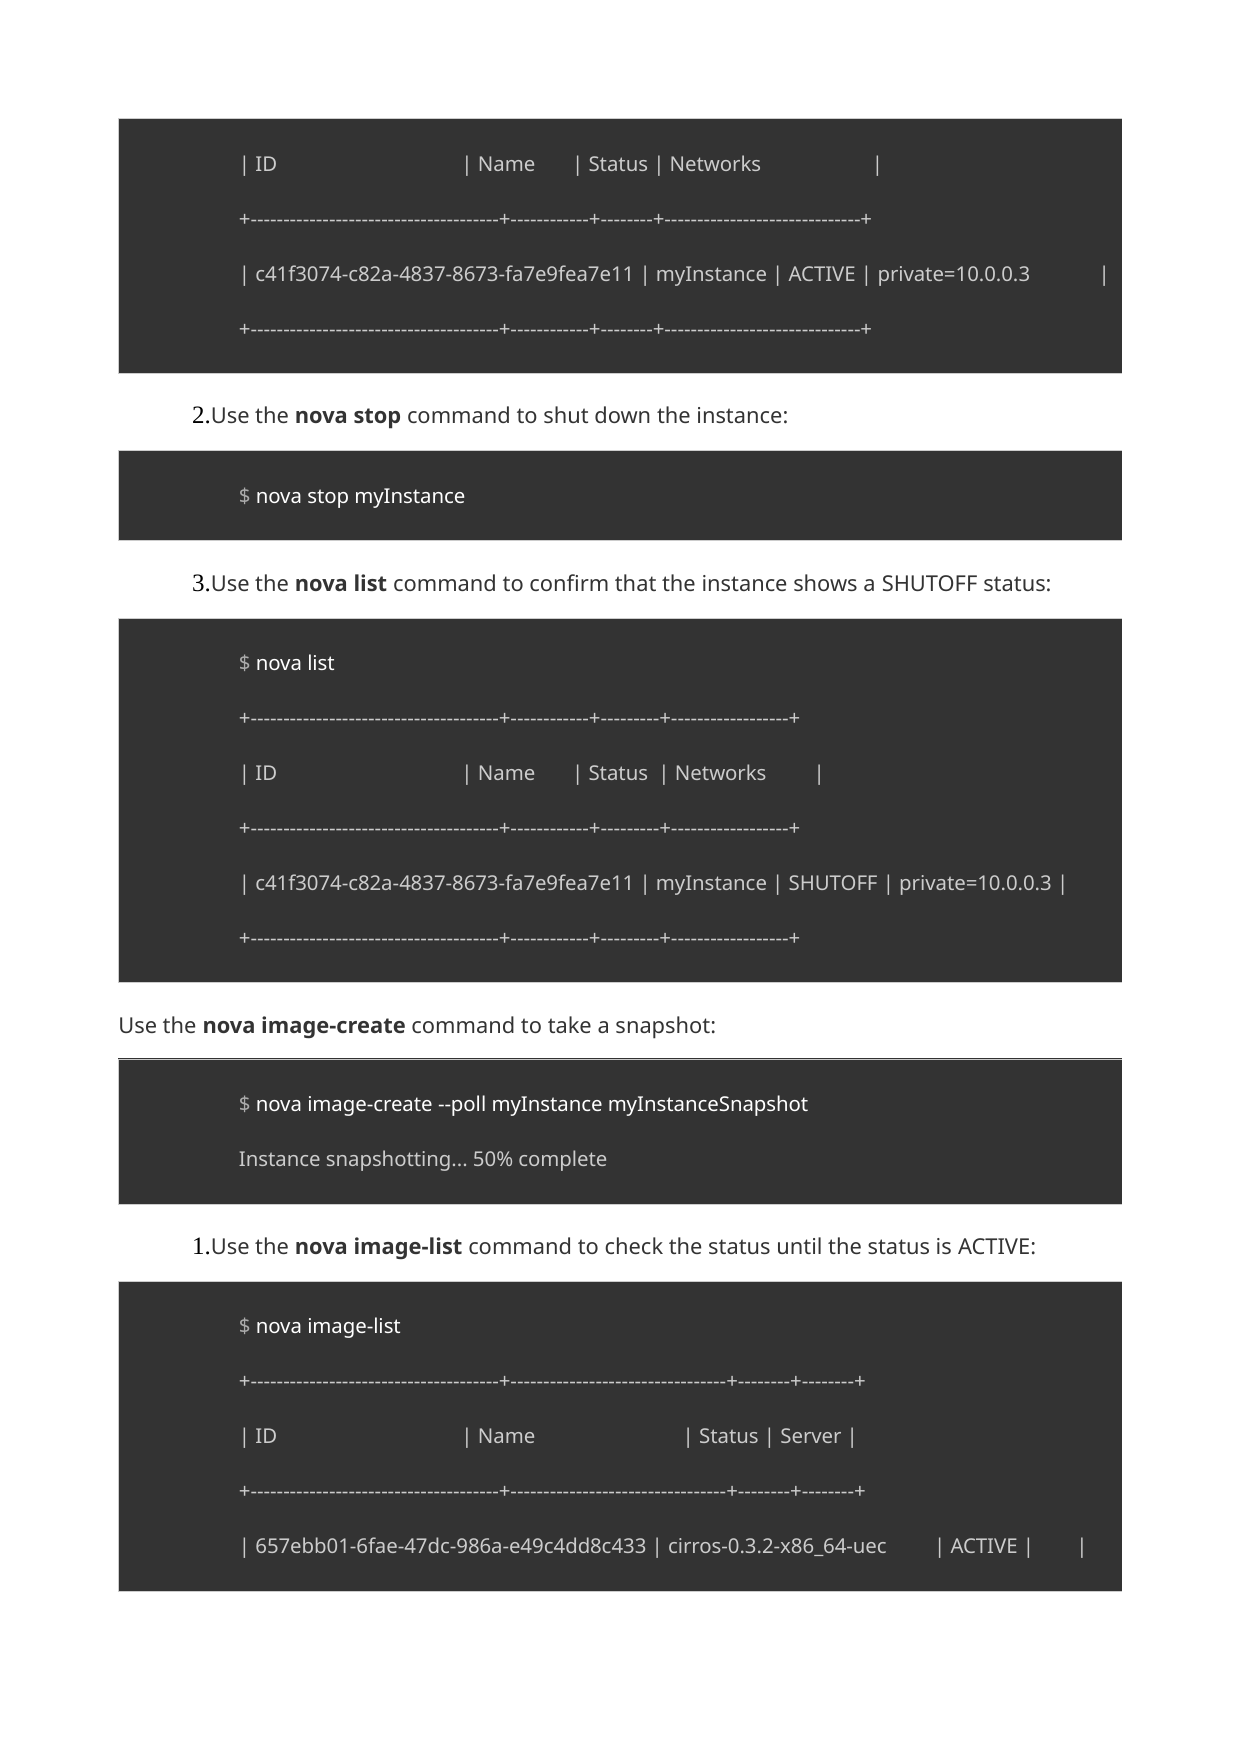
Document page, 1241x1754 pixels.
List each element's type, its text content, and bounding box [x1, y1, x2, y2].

list +--------------------------------------+---------------------------------+--------+--------+ [119, 1336, 1122, 1391]
list Use the nova image-list command to check the status until the status is ACTIVE: [118, 1231, 1122, 1261]
list +--------------------------------------+------------+---------+------------------+ [119, 892, 1122, 982]
list | ID | Name | Status | Networks | [119, 727, 1122, 782]
list | ID | Name | Status | Server | [119, 1391, 1122, 1445]
list Use the nova stop command to shut down the instance: [118, 400, 1122, 430]
list +--------------------------------------+---------------------------------+--------+--------+ [119, 1445, 1122, 1500]
list +--------------------------------------+------------+---------+------------------+ [119, 672, 1122, 727]
list Use the nova list command to confirm that the instance shows a SHUTOFF status: [118, 568, 1122, 598]
list $ nova image-list [119, 1282, 1122, 1336]
list | c41f3074-c82a-4837-8673-fa7e9fea7e11 | myInstance | SHUTOFF | private=10.0.0.3 | [119, 837, 1122, 892]
list | 657ebb01-6fae-47dc-986a-e49c4dd8c433 | cirros-0.3.2-x86_64-uec | ACTIVE | | [119, 1500, 1122, 1591]
list | ID | Name | Status | Networks | [119, 119, 1122, 173]
list $ nova stop myInstance [119, 451, 1122, 540]
list +--------------------------------------+------------+--------+------------------------------+ [119, 173, 1122, 228]
list +--------------------------------------+------------+--------+------------------------------+ [119, 283, 1122, 373]
list +--------------------------------------+------------+---------+------------------+ [119, 782, 1122, 837]
list | c41f3074-c82a-4837-8673-fa7e9fea7e11 | myInstance | ACTIVE | private=10.0.0.3 | [119, 228, 1122, 283]
list Instance snapshotting... 50% complete [119, 1113, 1122, 1204]
list $ nova image-create --poll myInstance myInstanceSnapshot [119, 1060, 1122, 1113]
text Use the nova image-create command to take a snapshot: [118, 1010, 1122, 1039]
list $ nova list [119, 619, 1122, 672]
